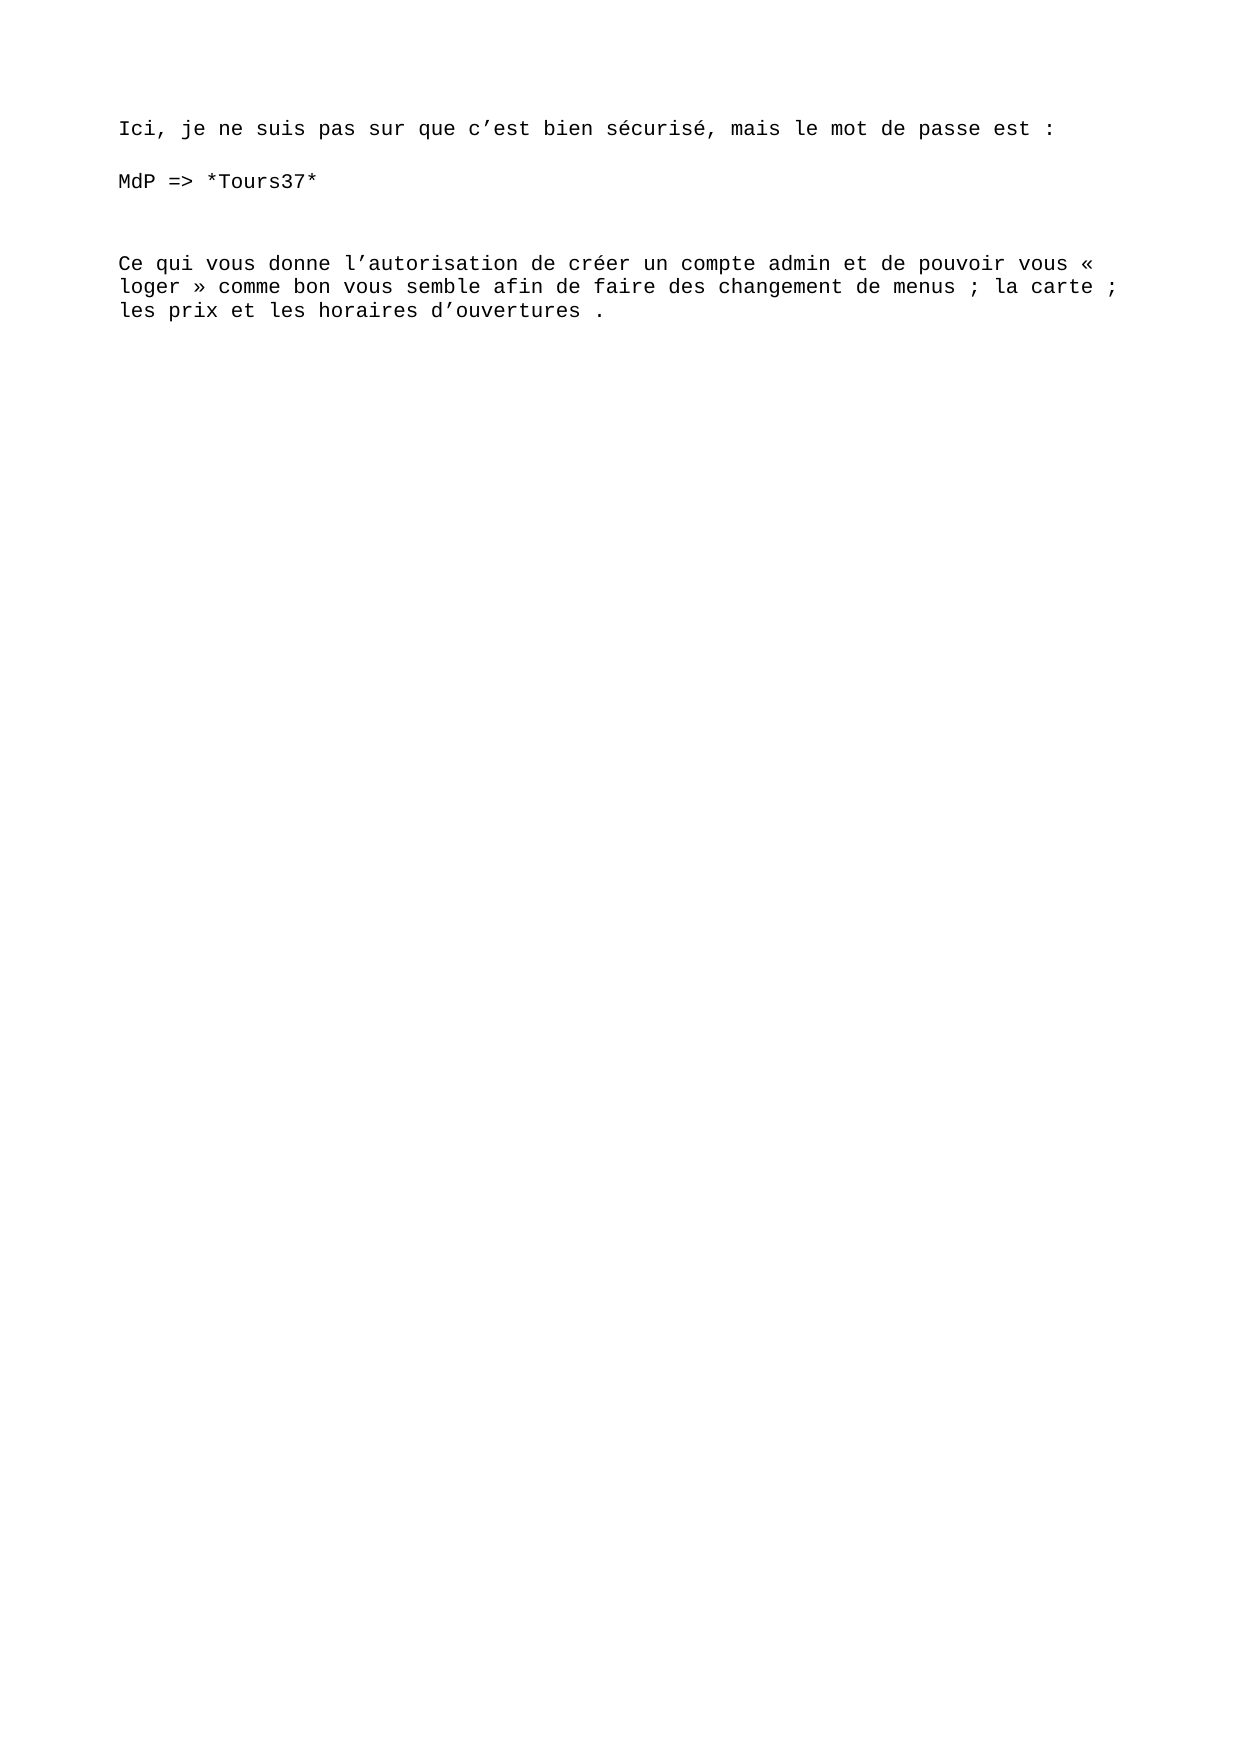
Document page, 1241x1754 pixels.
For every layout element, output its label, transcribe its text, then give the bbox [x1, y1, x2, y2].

text Ce qui vous donne l’autorisation de créer un compte admin et de pouvoir vous « loger » comme bon vous semble afin de faire des changement de menus ; la carte ; les prix et les horaires d’ouvertures . [118, 253, 1122, 324]
text MdP => *Tours37* [118, 171, 1122, 195]
text Ici, je ne suis pas sur que c’est bien sécurisé, mais le mot de passe est : [118, 118, 1122, 142]
